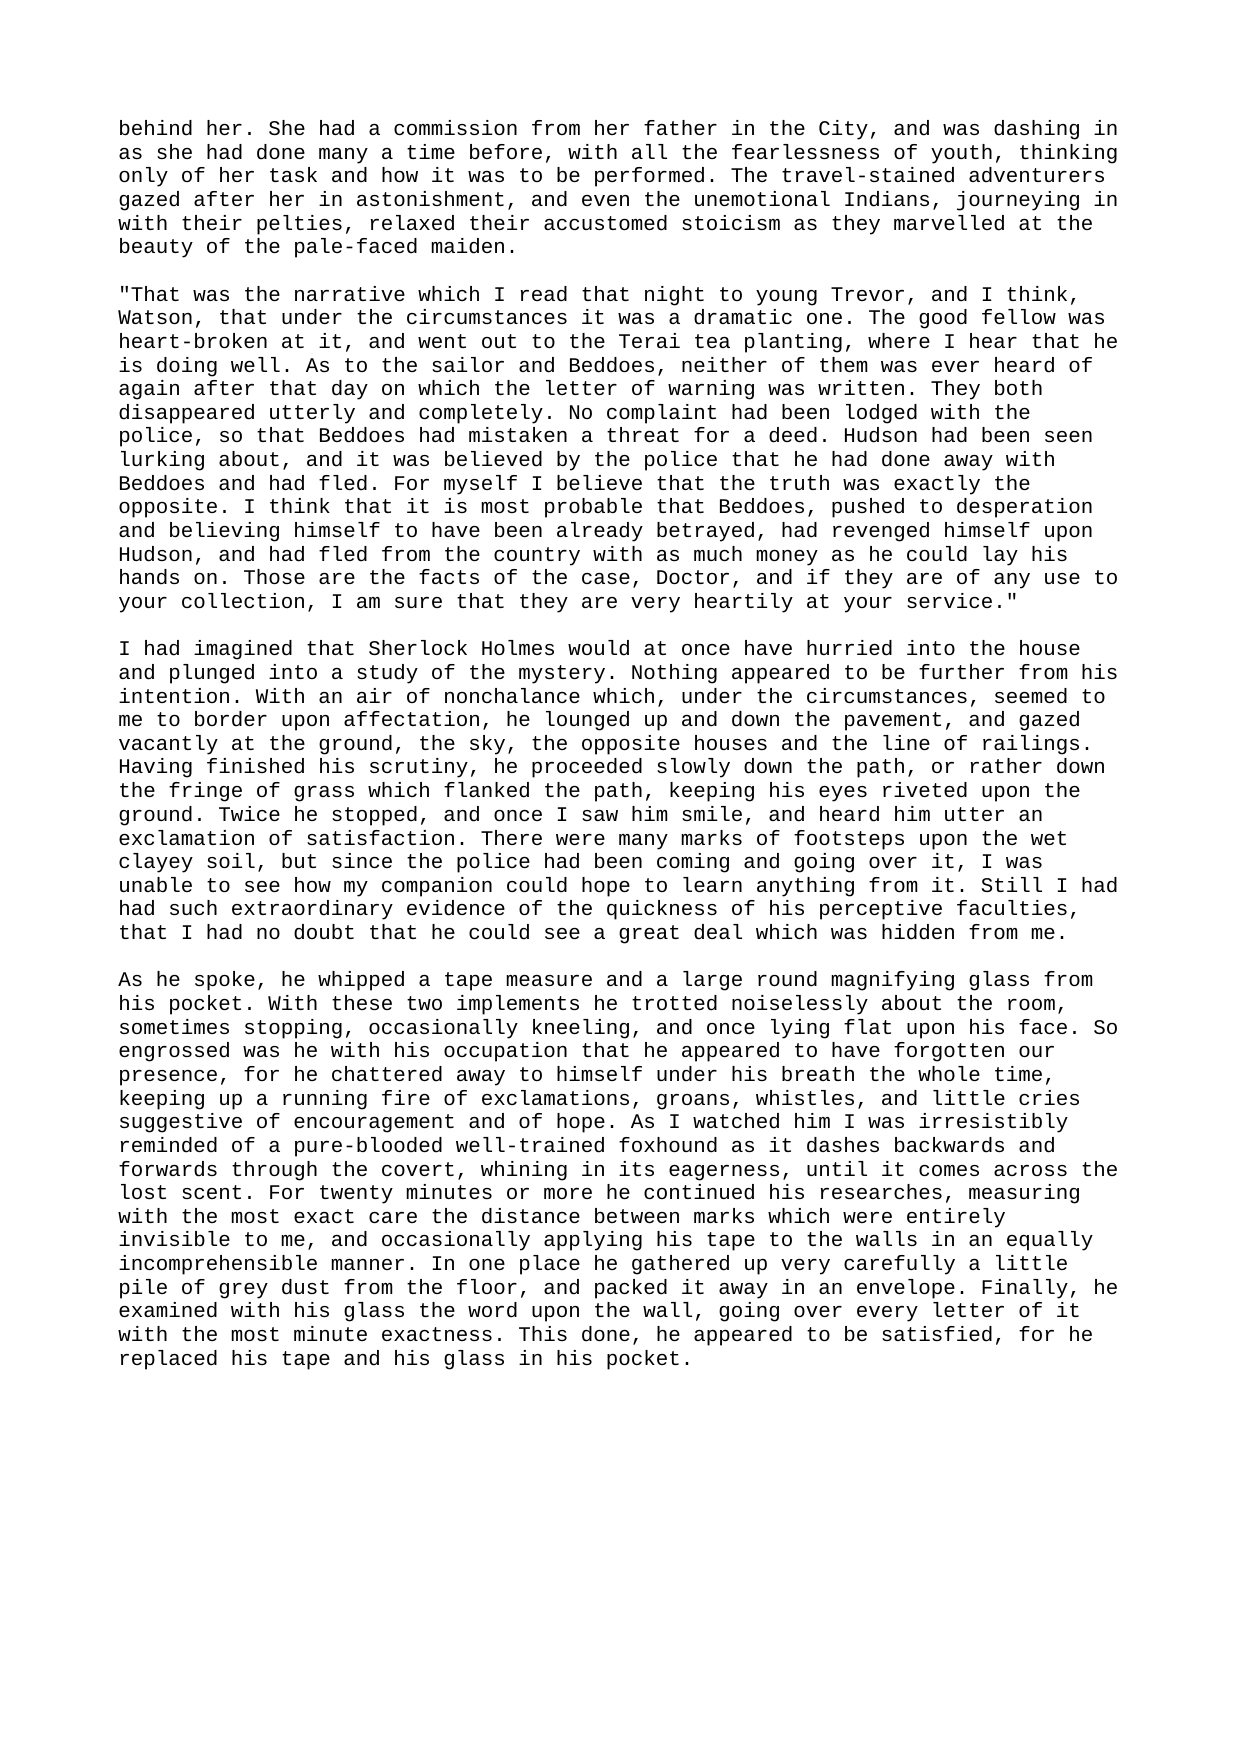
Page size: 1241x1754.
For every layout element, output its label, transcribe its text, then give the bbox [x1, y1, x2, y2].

text "That was the narrative which I read that night to young Trevor, and I think, Watson, that under the circumstances it was a dramatic one. The good fellow was heart-broken at it, and went out to the Terai tea planting, where I hear that he is doing well. As to the sailor and Beddoes, neither of them was ever heard of again after that day on which the letter of warning was written. They both disappeared utterly and completely. No complaint had been lodged with the police, so that Beddoes had mistaken a threat for a deed. Hudson had been seen lurking about, and it was believed by the police that he had done away with Beddoes and had fled. For myself I believe that the truth was exactly the opposite. I think that it is most probable that Beddoes, pushed to desperation and believing himself to have been already betrayed, had revenged himself upon Hudson, and had fled from the country with as much money as he could lay his hands on. Those are the facts of the case, Doctor, and if they are of any use to your collection, I am sure that they are very heartily at your service." [118, 284, 1122, 615]
text As he spoke, he whipped a tape measure and a large round magnifying glass from his pocket. With these two implements he trotted noiselessly about the room, sometimes stopping, occasionally kneeling, and once lying flat upon his face. So engrossed was he with his occupation that he appeared to have forgotten our presence, for he chattered away to himself under his breath the whole time, keeping up a running fire of exclamations, groans, whistles, and little cries suggestive of encouragement and of hope. As I watched him I was irresistibly reminded of a pure-blooded well-trained foxhound as it dashes backwards and forwards through the covert, whining in its eagerness, until it comes across the lost scent. For twenty minutes or more he continued his researches, measuring with the most exact care the distance between marks which were entirely invisible to me, and occasionally applying his tape to the walls in an equally incomprehensible manner. In one place he gathered up very carefully a little pile of grey dust from the floor, and packed it away in an envelope. Finally, he examined with his glass the word upon the wall, going over every letter of it with the most minute exactness. This done, he appeared to be satisfied, for he replaced his tape and his glass in his pocket. [118, 969, 1122, 1371]
text I had imagined that Sherlock Holmes would at once have hurried into the house and plunged into a study of the mystery. Nothing appeared to be further from his intention. With an air of nonchalance which, under the circumstances, seemed to me to border upon affectation, he lounged up and down the pavement, and gazed vacantly at the ground, the sky, the opposite houses and the line of railings. Having finished his scrutiny, he proceeded slowly down the path, or rather down the fringe of grass which flanked the path, keeping his eyes riveted upon the ground. Twice he stopped, and once I saw him smile, and heard him utter an exclamation of satisfaction. There were many marks of footsteps upon the wet clayey soil, but since the police had been coming and going over it, I was unable to see how my companion could hope to learn anything from it. Still I had had such extraordinary evidence of the quickness of his perceptive faculties, that I had no doubt that he could see a great deal which was hidden from me. [118, 638, 1122, 946]
text behind her. She had a commission from her father in the City, and was dashing in as she had done many a time before, with all the fearlessness of youth, thinking only of her task and how it was to be performed. The travel-stained adventurers gazed after her in astonishment, and even the unemotional Indians, journeying in with their pelties, relaxed their accustomed stoicism as they marvelled at the beauty of the pale-faced maiden. [118, 118, 1122, 260]
